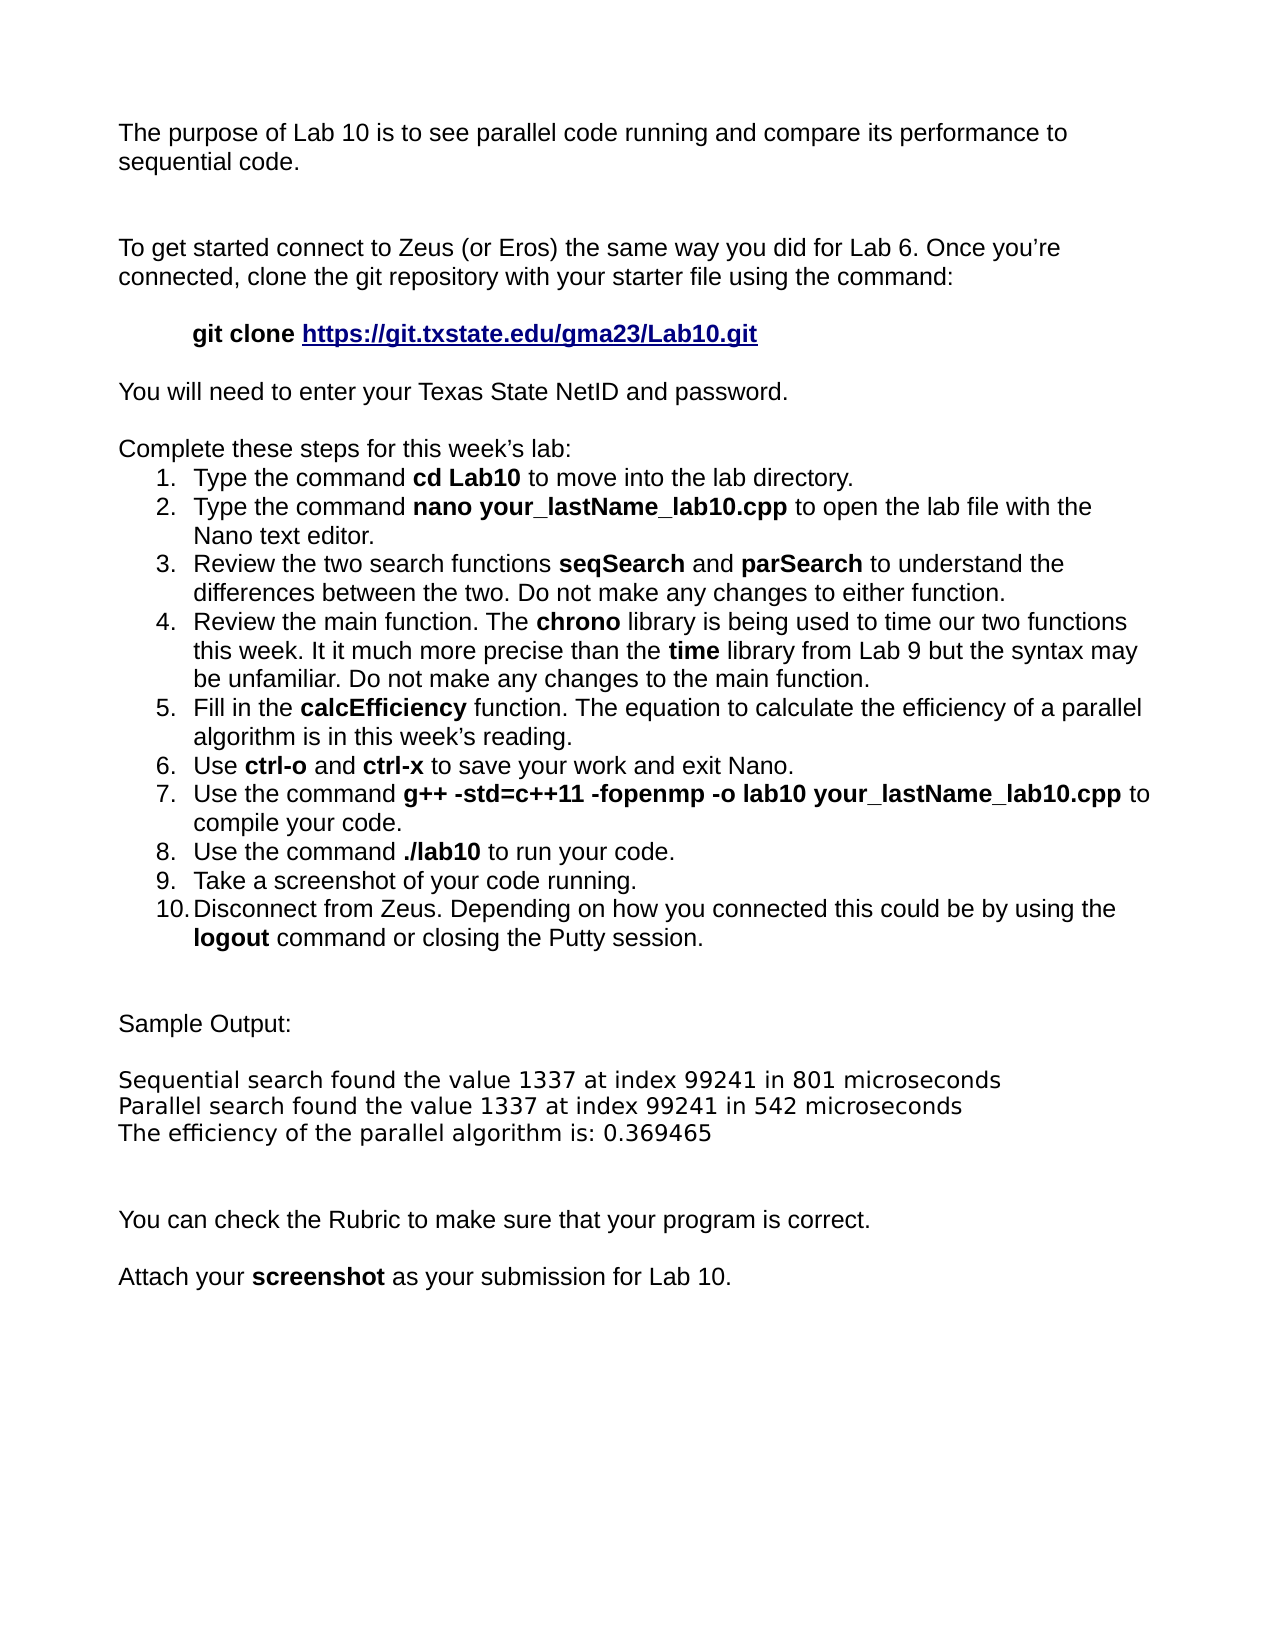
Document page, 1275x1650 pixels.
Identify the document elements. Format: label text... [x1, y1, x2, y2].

list Use ctrl-o and ctrl-x to save your work and exit Nano. [156, 751, 1157, 779]
text git clone https://git.txstate.edu/gma23/Lab10.git [118, 319, 1157, 348]
list Take a screenshot of your code running. [156, 866, 1157, 894]
list Type the command cd Lab10 to move into the lab directory. [156, 463, 1157, 492]
list Review the main function. The chrono library is being used to time our two functions this week. It it much more precise than the time library from Lab 9 but the syntax may be unfamiliar. Do not make any changes to the main function. [156, 607, 1157, 693]
text The efficiency of the parallel algorithm is: 0.369465 [118, 1120, 1157, 1147]
text The purpose of Lab 10 is to see parallel code running and compare its performance to sequential code. [118, 118, 1157, 176]
list Type the command nano your_lastName_lab10.cpp to open the lab file with the Nano text editor. [156, 492, 1157, 549]
text You will need to enter your Texas State NetID and password. [118, 377, 1157, 406]
list Use the command g++ -std=c++11 -fopenmp -o lab10 your_lastName_lab10.cpp to compile your code. [156, 779, 1157, 837]
list Review the two search functions seqSearch and parSearch to understand the differences between the two. Do not make any changes to either function. [156, 549, 1157, 607]
text You can check the Rubric to make sure that your program is correct. [118, 1205, 1157, 1233]
text Sequential search found the value 1337 at index 99241 in 801 microseconds [118, 1067, 1157, 1093]
text Attach your screenshot as your submission for Lab 10. [118, 1262, 1157, 1291]
list Disconnect from Zeus. Depending on how you connected this could be by using the logout command or closing the Putty session. [156, 894, 1157, 952]
text To get started connect to Zeus (or Eros) the same way you did for Lab 6. Once you’re connected, clone the git repository with your starter file using the command: [118, 233, 1157, 291]
text Complete these steps for this week’s lab: [118, 434, 1157, 463]
text Parallel search found the value 1337 at index 99241 in 542 microseconds [118, 1093, 1157, 1120]
list Fill in the calcEfficiency function. The equation to calculate the efficiency of a parallel algorithm is in this week’s reading. [156, 693, 1157, 751]
list Use the command ./lab10 to run your code. [156, 837, 1157, 866]
text Sample Output: [118, 1009, 1157, 1038]
